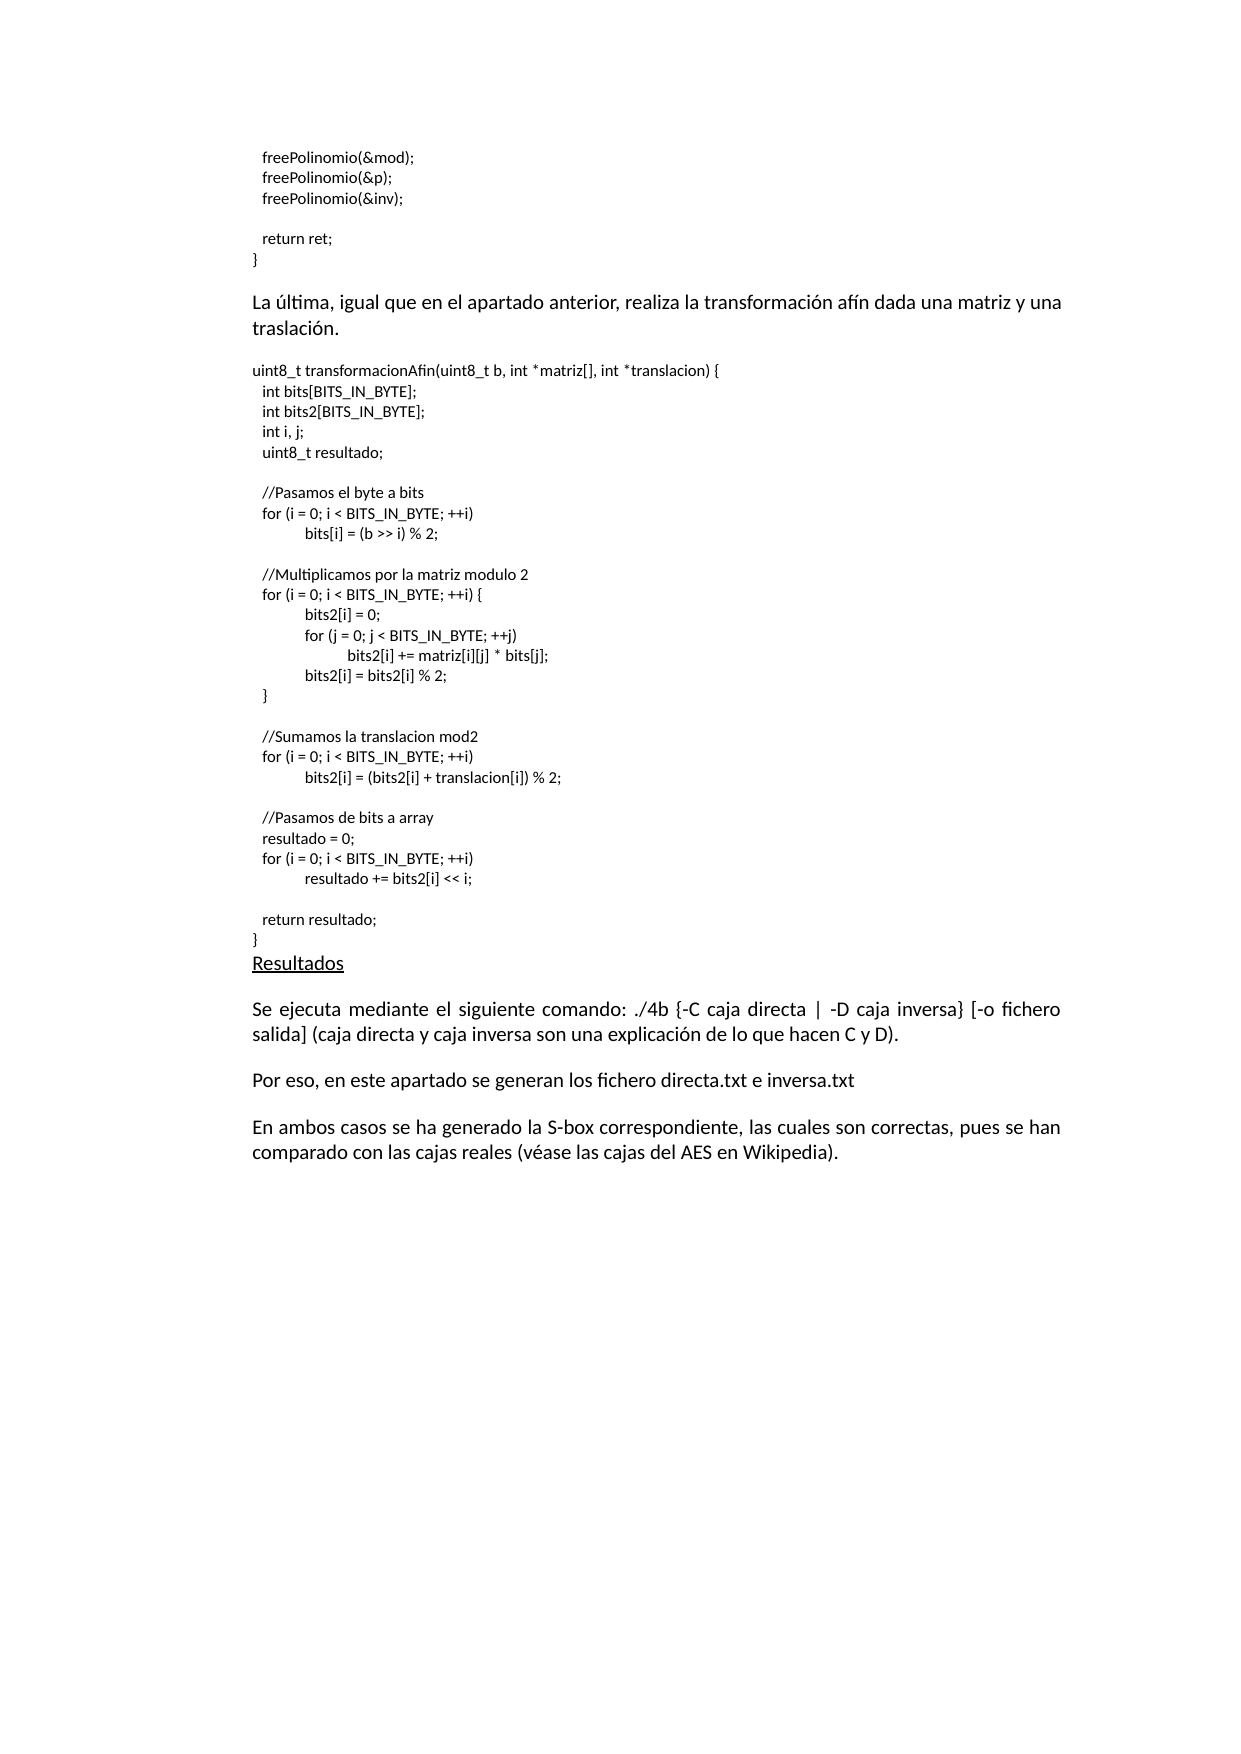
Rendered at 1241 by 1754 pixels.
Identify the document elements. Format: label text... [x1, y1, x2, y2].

text bits2[i] += matriz[i][j] * bits[j]; [252, 645, 1063, 665]
text Por eso, en este apartado se generan los fichero directa.txt e inversa.txt [252, 1068, 1063, 1093]
text } [252, 249, 1063, 269]
text for (i = 0; i < BITS_IN_BYTE; ++i) [252, 848, 1063, 868]
text bits2[i] = (bits2[i] + translacion[i]) % 2; [252, 767, 1063, 787]
text //Pasamos el byte a bits [252, 483, 1063, 503]
text uint8_t resultado; [252, 442, 1063, 462]
text return ret; [252, 229, 1063, 249]
text //Pasamos de bits a array [252, 808, 1063, 828]
text bits2[i] = bits2[i] % 2; [252, 665, 1063, 686]
text for (i = 0; i < BITS_IN_BYTE; ++i) [252, 503, 1063, 523]
text //Multiplicamos por la matriz modulo 2 [252, 564, 1063, 584]
text int bits2[BITS_IN_BYTE]; [252, 401, 1063, 422]
text uint8_t transformacionAfin(uint8_t b, int *matriz[], int *translacion) { [252, 361, 1063, 381]
text La última, igual que en el apartado anterior, realiza la transformación afín dada una matriz y una traslación. [252, 289, 1063, 340]
text resultado += bits2[i] << i; [252, 868, 1063, 889]
text } [252, 686, 1063, 706]
text return resultado; [252, 909, 1063, 929]
text int bits[BITS_IN_BYTE]; [252, 381, 1063, 401]
text //Sumamos la translacion mod2 [252, 726, 1063, 747]
text Resultados [252, 950, 1063, 975]
text freePolinomio(&p); [252, 168, 1063, 188]
text freePolinomio(&inv); [252, 188, 1063, 208]
text Se ejecuta mediante el siguiente comando: ./4b {-C caja directa | -D caja inversa} [-o fichero salida] (caja directa y caja inversa son una explicación de lo que hacen C y D). [252, 996, 1063, 1047]
text En ambos casos se ha generado la S-box correspondiente, las cuales son correctas, pues se han comparado con las cajas reales (véase las cajas del AES en Wikipedia). [252, 1114, 1063, 1165]
text int i, j; [252, 422, 1063, 442]
text bits[i] = (b >> i) % 2; [252, 523, 1063, 543]
text for (j = 0; j < BITS_IN_BYTE; ++j) [252, 625, 1063, 645]
text for (i = 0; i < BITS_IN_BYTE; ++i) { [252, 584, 1063, 604]
text resultado = 0; [252, 828, 1063, 848]
text for (i = 0; i < BITS_IN_BYTE; ++i) [252, 747, 1063, 767]
text bits2[i] = 0; [252, 604, 1063, 625]
text freePolinomio(&mod); [252, 147, 1063, 168]
text } [252, 929, 1063, 950]
